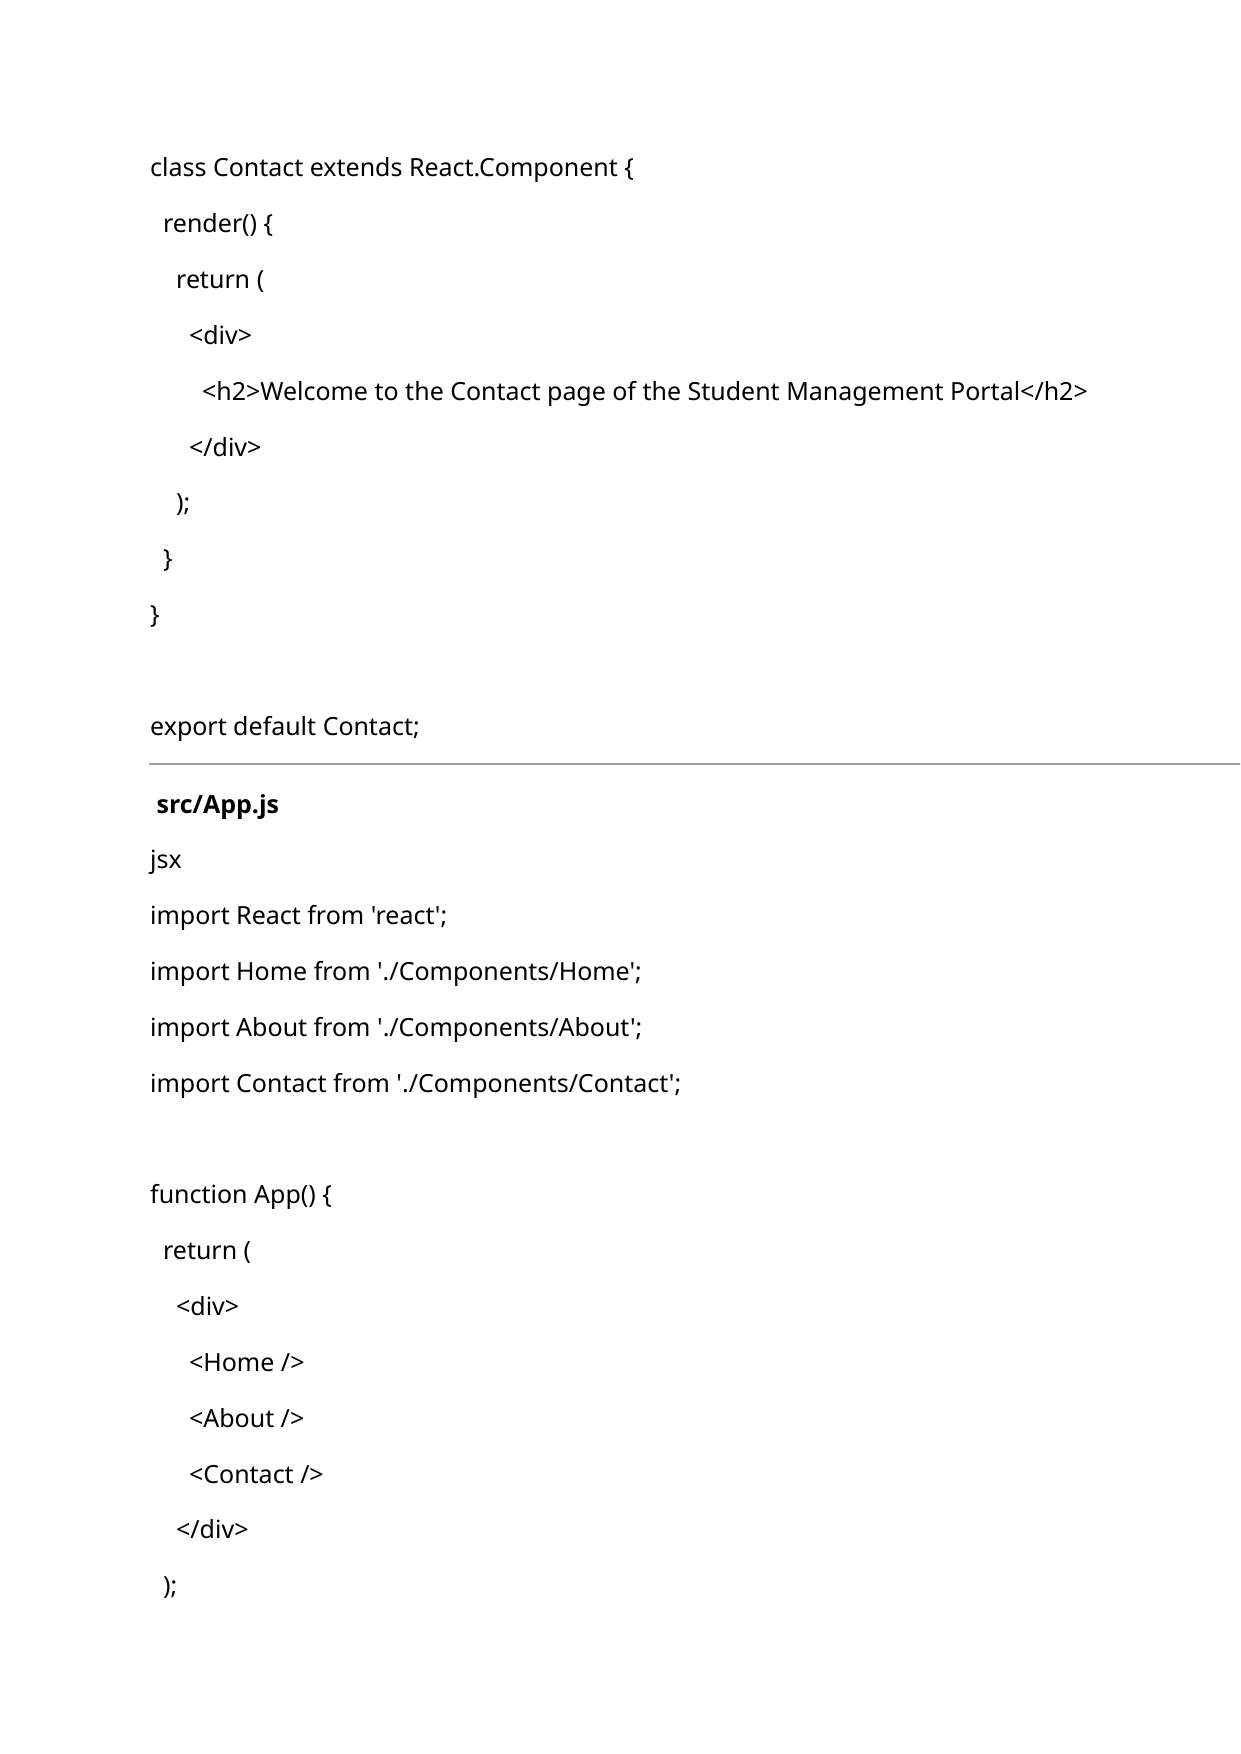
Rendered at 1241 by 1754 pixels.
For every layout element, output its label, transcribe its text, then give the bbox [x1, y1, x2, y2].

text <h2>Welcome to the Contact page of the Student Management Portal</h2> [150, 373, 1090, 407]
text ); [150, 1568, 1090, 1602]
text <Home /> [150, 1344, 1090, 1379]
text } [150, 541, 1090, 575]
text render() { [150, 206, 1090, 240]
text <div> [150, 317, 1090, 352]
text src/App.js [150, 786, 1090, 820]
text function App() { [150, 1177, 1090, 1211]
text <div> [150, 1289, 1090, 1323]
text <Contact /> [150, 1456, 1090, 1490]
text return ( [150, 262, 1090, 296]
text <About /> [150, 1400, 1090, 1434]
text </div> [150, 429, 1090, 463]
text import Home from './Components/Home'; [150, 954, 1090, 988]
text import React from 'react'; [150, 898, 1090, 932]
text export default Contact; [150, 708, 1090, 742]
text import Contact from './Components/Contact'; [150, 1065, 1090, 1099]
text } [150, 597, 1090, 631]
text ); [150, 485, 1090, 519]
text class Contact extends React.Component { [150, 150, 1090, 184]
text </div> [150, 1512, 1090, 1546]
text return ( [150, 1233, 1090, 1267]
text import About from './Components/About'; [150, 1009, 1090, 1044]
text jsx [150, 842, 1090, 876]
